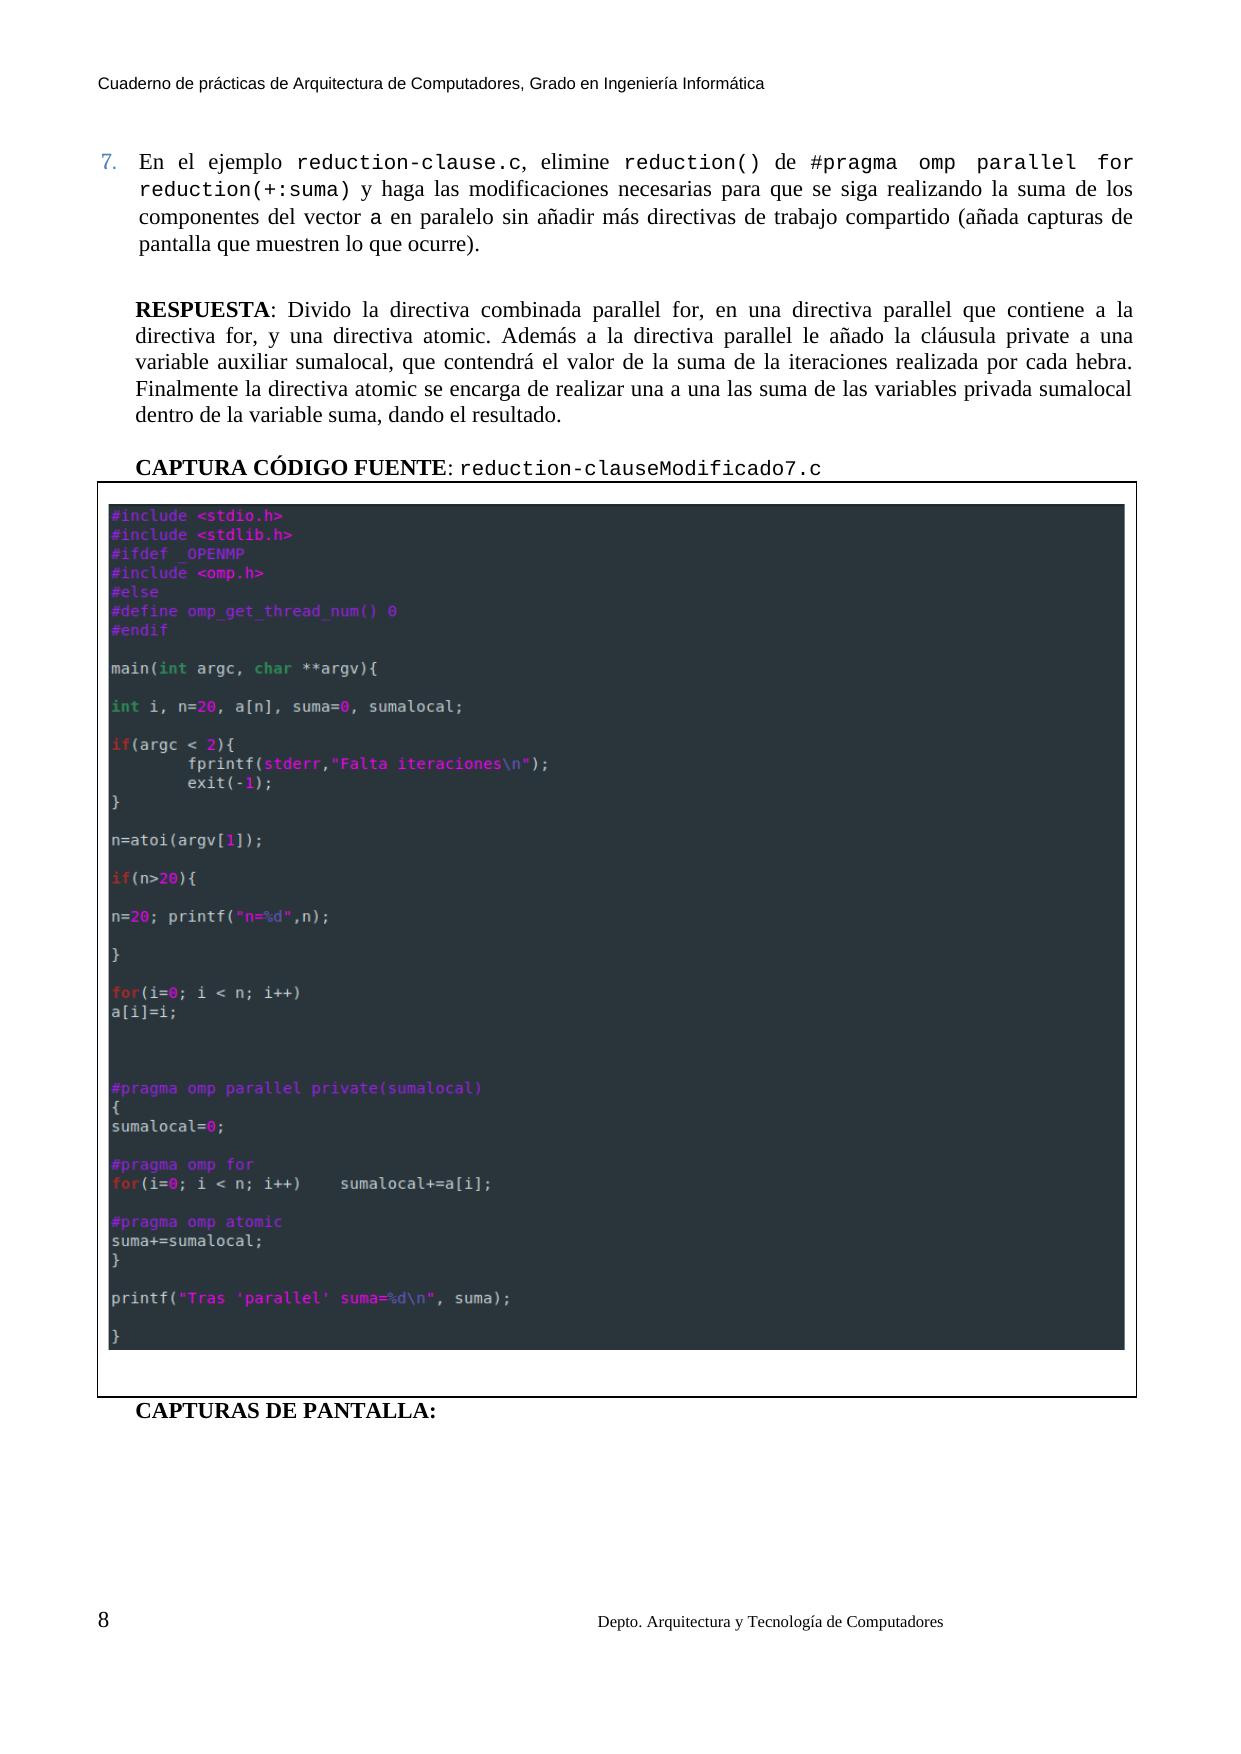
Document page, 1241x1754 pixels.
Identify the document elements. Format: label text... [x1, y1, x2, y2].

list En el ejemplo reduction-clause.c, elimine reduction() de #pragma omp parallel for reduction(+:suma) y haga las modificaciones necesarias para que se siga realizando la suma de los componentes del vector a en paralelo sin añadir más directivas de trabajo compartido (añada capturas de pantalla que muestren lo que ocurre). [101, 148, 1135, 257]
text RESPUESTA: Divido la directiva combinada parallel for, en una directiva parallel que contiene a la directiva for, y una directiva atomic. Además a la directiva parallel le añado la cláusula private a una variable auxiliar sumalocal, que contendrá el valor de la suma de la iteraciones realizada por cada hebra. Finalmente la directiva atomic se encarga de realizar una a una las suma de las variables privada sumalocal dentro de la variable suma, dando el resultado. [135, 296, 1135, 427]
text CAPTURAS DE PANTALLA: [135, 1398, 1135, 1424]
picture [108, 504, 1125, 1350]
table_header [98, 1350, 1136, 1396]
table_header [98, 483, 1136, 1349]
text CAPTURA CÓDIGO FUENTE: reduction-clauseModificado7.c [135, 454, 1135, 481]
